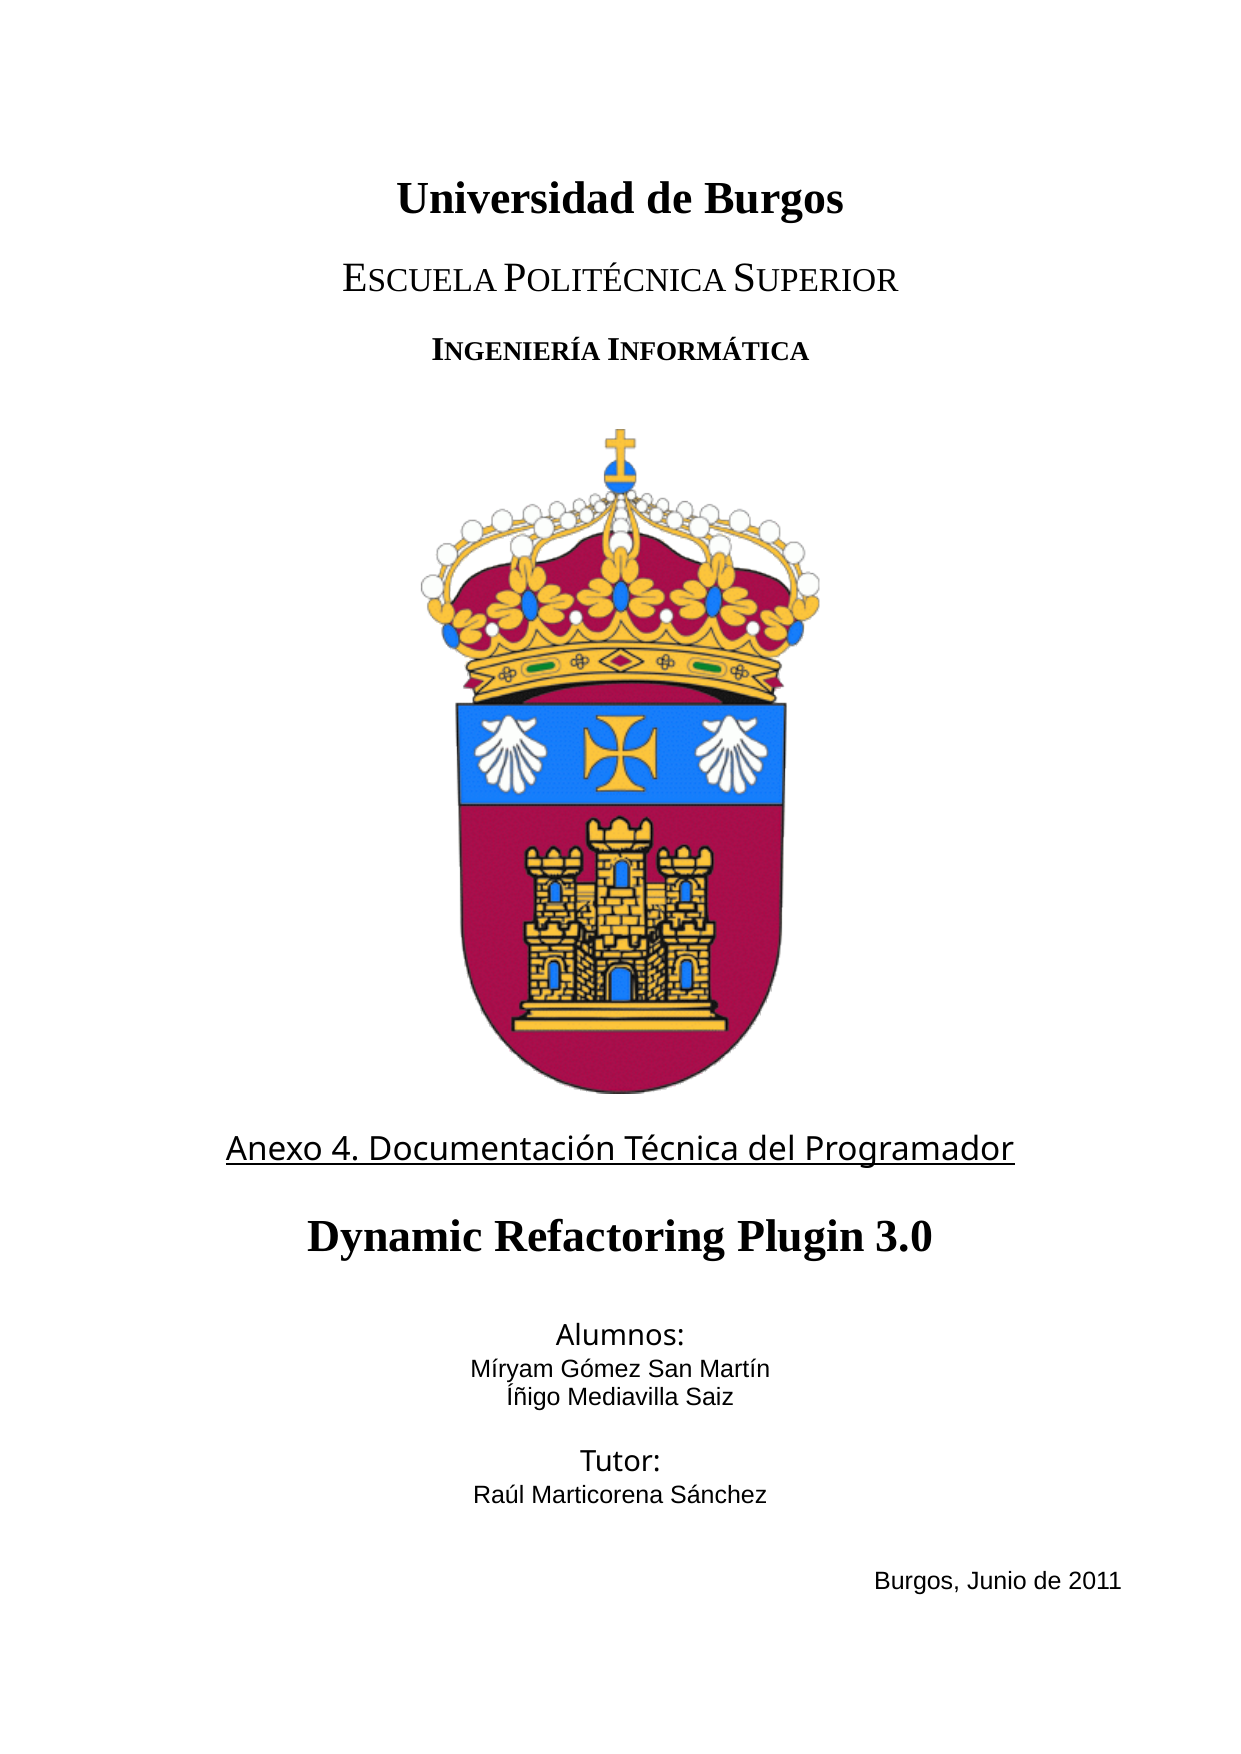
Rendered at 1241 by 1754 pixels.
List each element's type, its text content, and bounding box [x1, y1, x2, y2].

text ESCUELA POLITÉCNICA SUPERIOR [118, 252, 1122, 300]
text Dynamic Refactoring Plugin 3.0 [118, 1208, 1122, 1261]
text Universidad de Burgos [118, 171, 1122, 223]
text Alumnos: Míryam Gómez San Martín Íñigo Mediavilla Saiz Tutor: Raúl Marticorena Sánchez [118, 1314, 1122, 1508]
text Anexo 4. Documentación Técnica del Programador [118, 1125, 1122, 1170]
text Burgos, Junio de 2011 [118, 1537, 1122, 1594]
text INGENIERÍA INFORMÁTICA [118, 329, 1122, 367]
picture [288, 429, 953, 1094]
